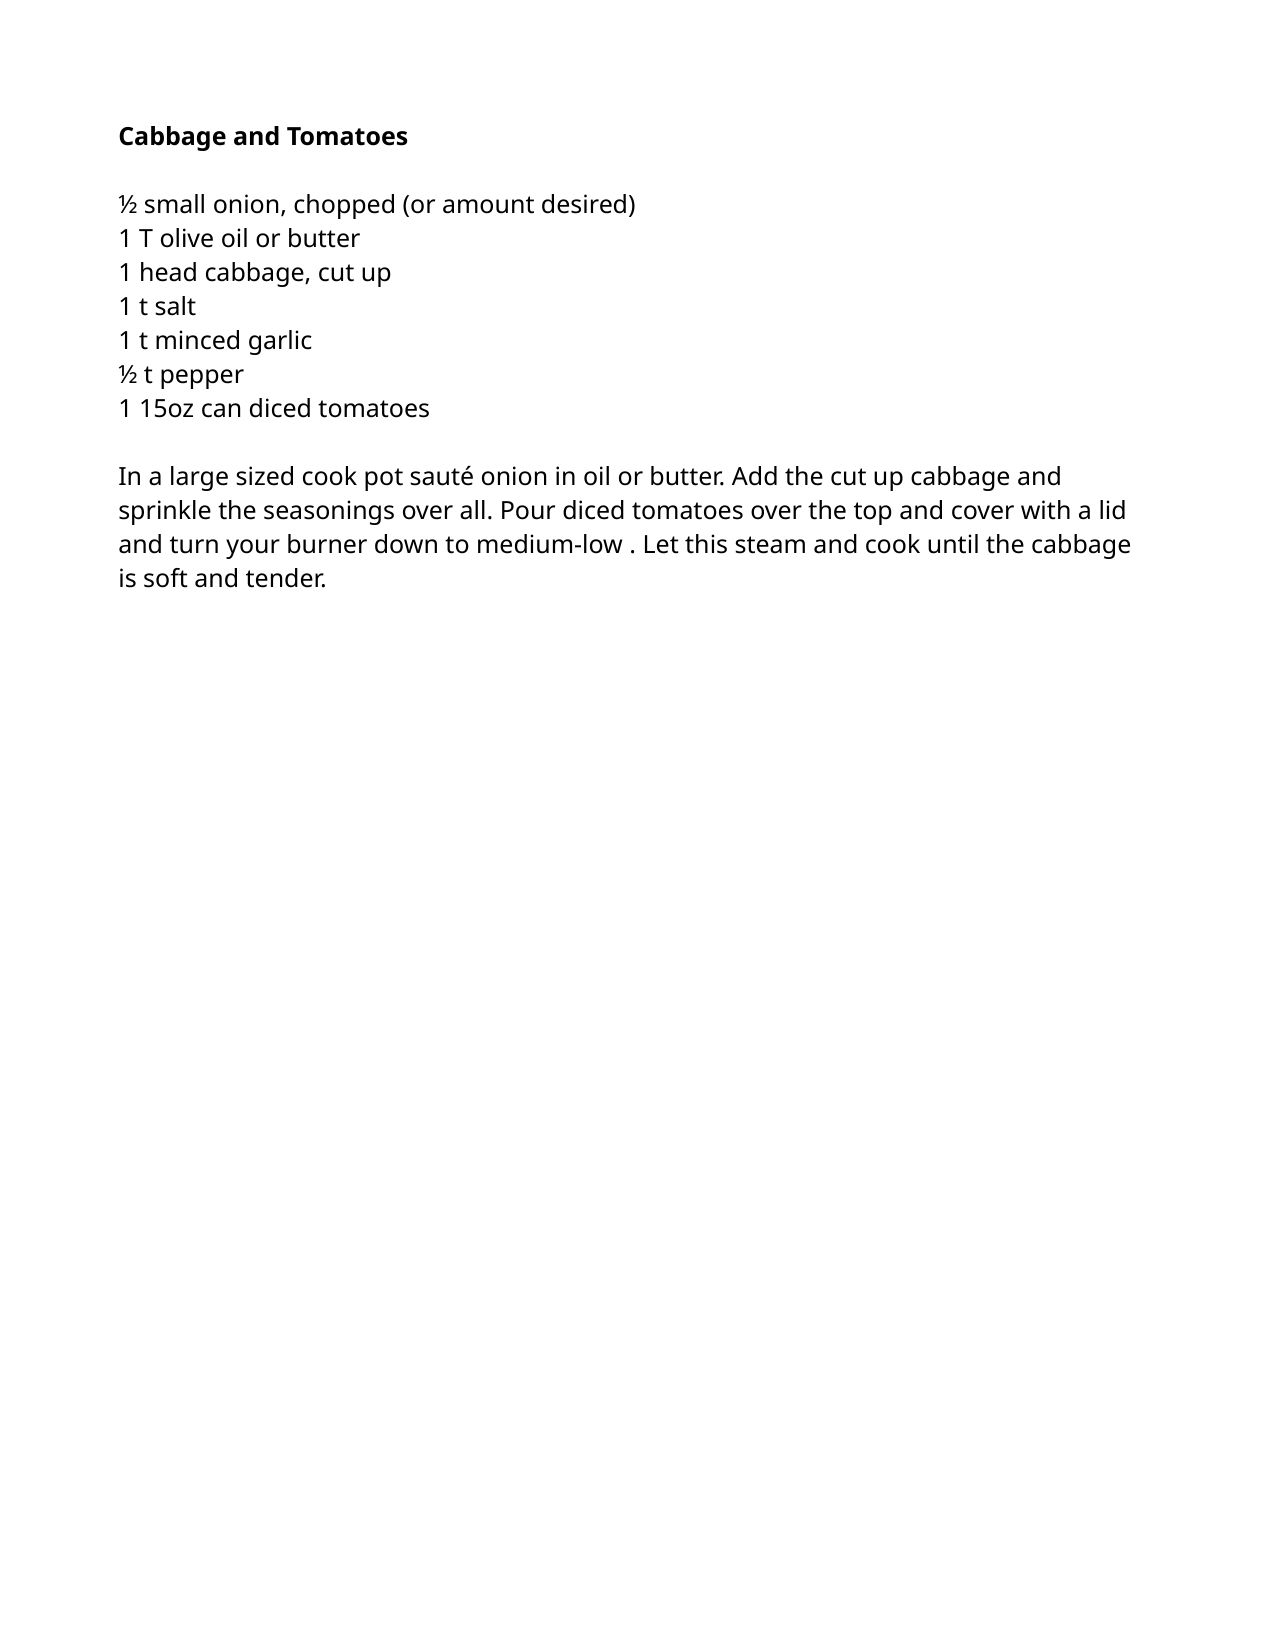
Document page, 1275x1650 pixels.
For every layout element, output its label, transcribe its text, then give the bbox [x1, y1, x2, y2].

text ½ small onion, chopped (or amount desired) [118, 186, 1157, 220]
text 1 T olive oil or butter [118, 220, 1157, 254]
text Cabbage and Tomatoes [118, 118, 1157, 152]
text ½ t pepper [118, 357, 1157, 391]
text 1 15oz can diced tomatoes [118, 391, 1157, 425]
text In a large sized cook pot sauté onion in oil or butter. Add the cut up cabbage and sprinkle the seasonings over all. Pour diced tomatoes over the top and cover with a lid and turn your burner down to medium-low . Let this steam and cook until the cabbage is soft and tender. [118, 459, 1157, 595]
text 1 head cabbage, cut up [118, 254, 1157, 288]
text 1 t salt [118, 288, 1157, 322]
text 1 t minced garlic [118, 322, 1157, 357]
